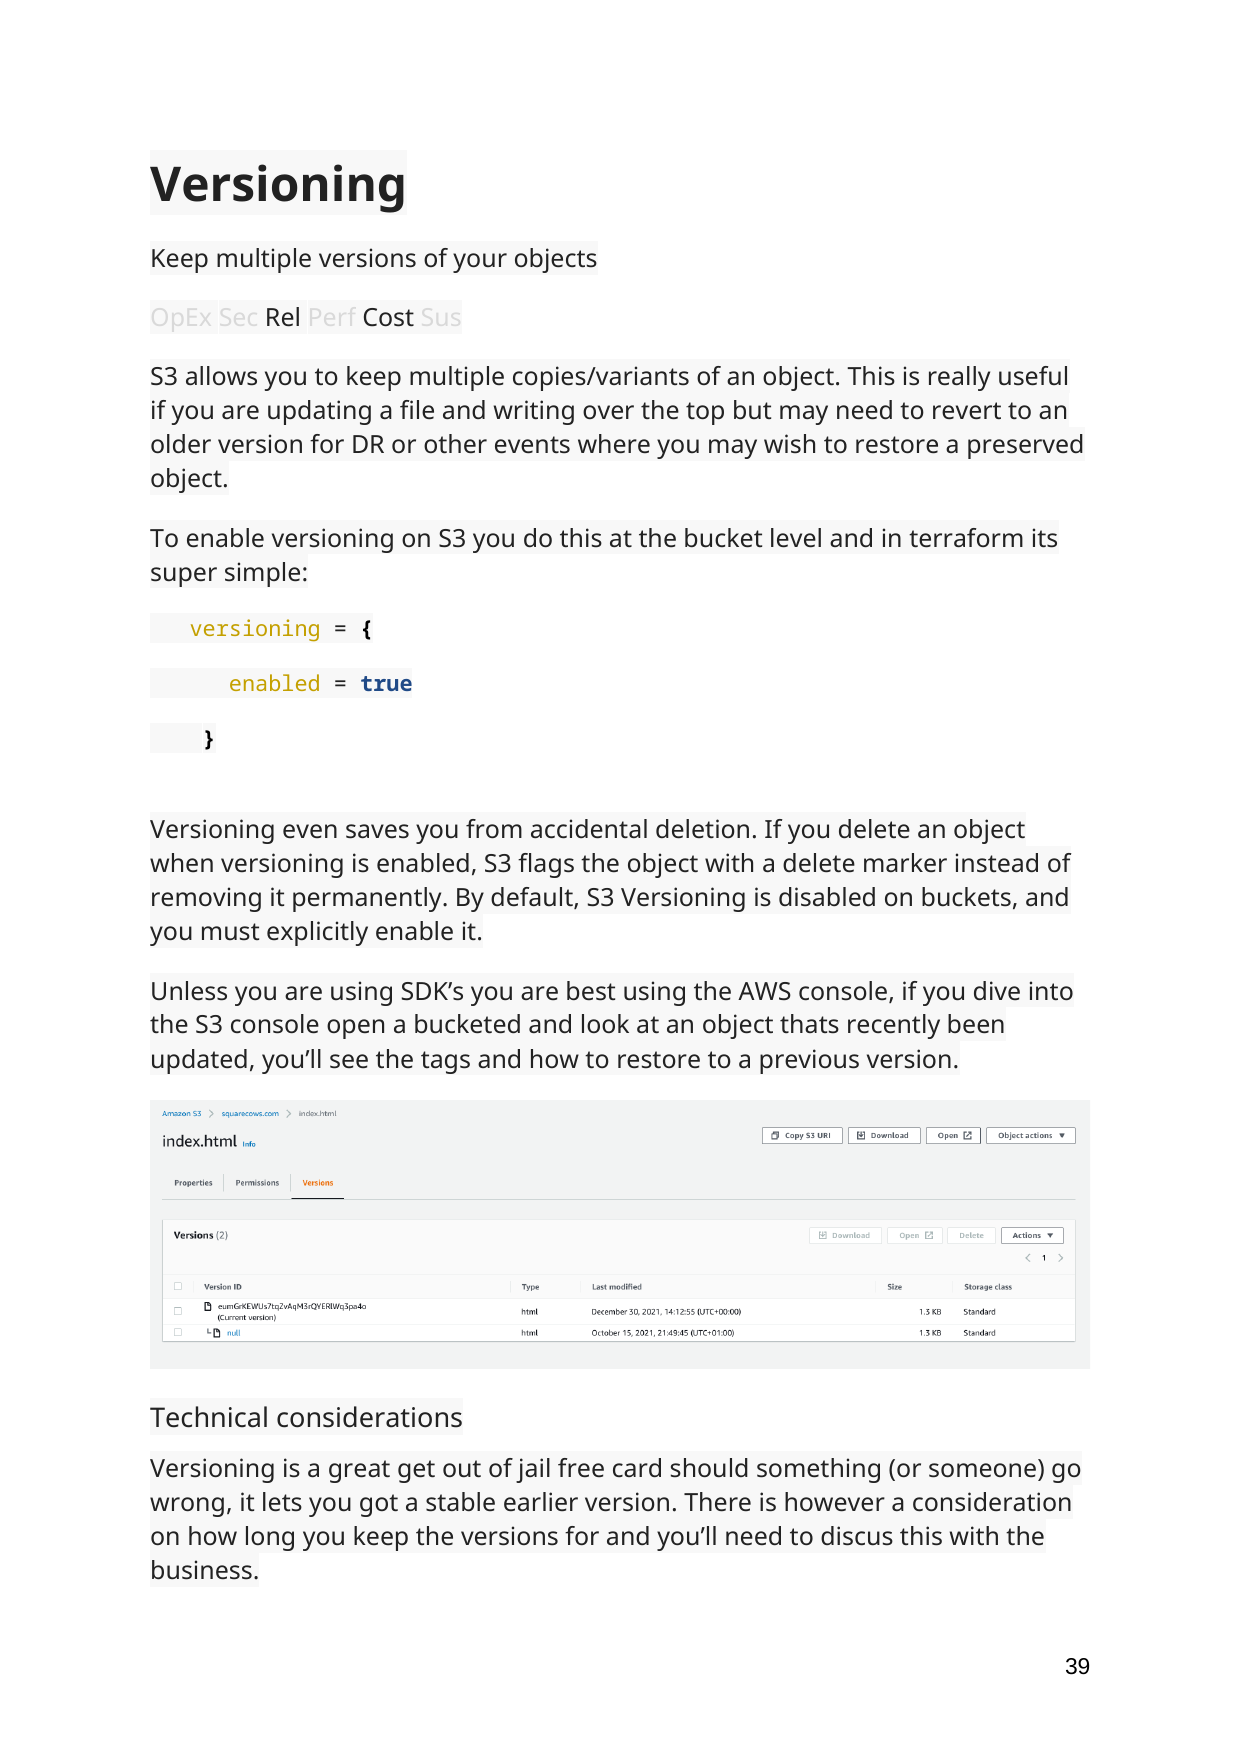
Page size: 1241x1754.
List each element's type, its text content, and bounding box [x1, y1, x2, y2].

subtitle Technical considerations [150, 1398, 1090, 1435]
text Versioning is a great get out of jail free card should something (or someone) go wrong, it lets you got a stable earlier version. There is however a consideration on how long you keep the versions for and you’ll need to discus this with the business. [150, 1451, 1090, 1587]
text To enable versioning on S3 you do this at the bucket level and in terraform its super simple: [150, 520, 1090, 588]
subtitle Versioning [150, 150, 1090, 215]
text enabled = true [150, 668, 1090, 698]
text versioning = { [150, 613, 1090, 643]
text S3 allows you to keep multiple copies/variants of an object. This is really useful if you are updating a file and writing over the top but may need to revert to an older version for DR or other events where you may wish to restore a preserved object. [150, 359, 1090, 495]
text Keep multiple versions of your objects [150, 241, 1090, 275]
text Versioning even saves you from accidental deletion. If you delete an object when versioning is enabled, S3 flags the object with a delete marker instead of removing it permanently. By default, S3 Versioning is disabled on buckets, and you must explicitly enable it. [150, 812, 1090, 948]
picture [150, 1100, 1091, 1369]
text } [150, 723, 1090, 753]
text OpEx Sec Rel Perf Cost Sus [150, 300, 1090, 334]
text Unless you are using SDK’s you are best using the AWS console, if you dive into the S3 console open a bucketed and look at an object thats recently been updated, you’ll see the tags and how to restore to a previous version. [150, 973, 1090, 1075]
